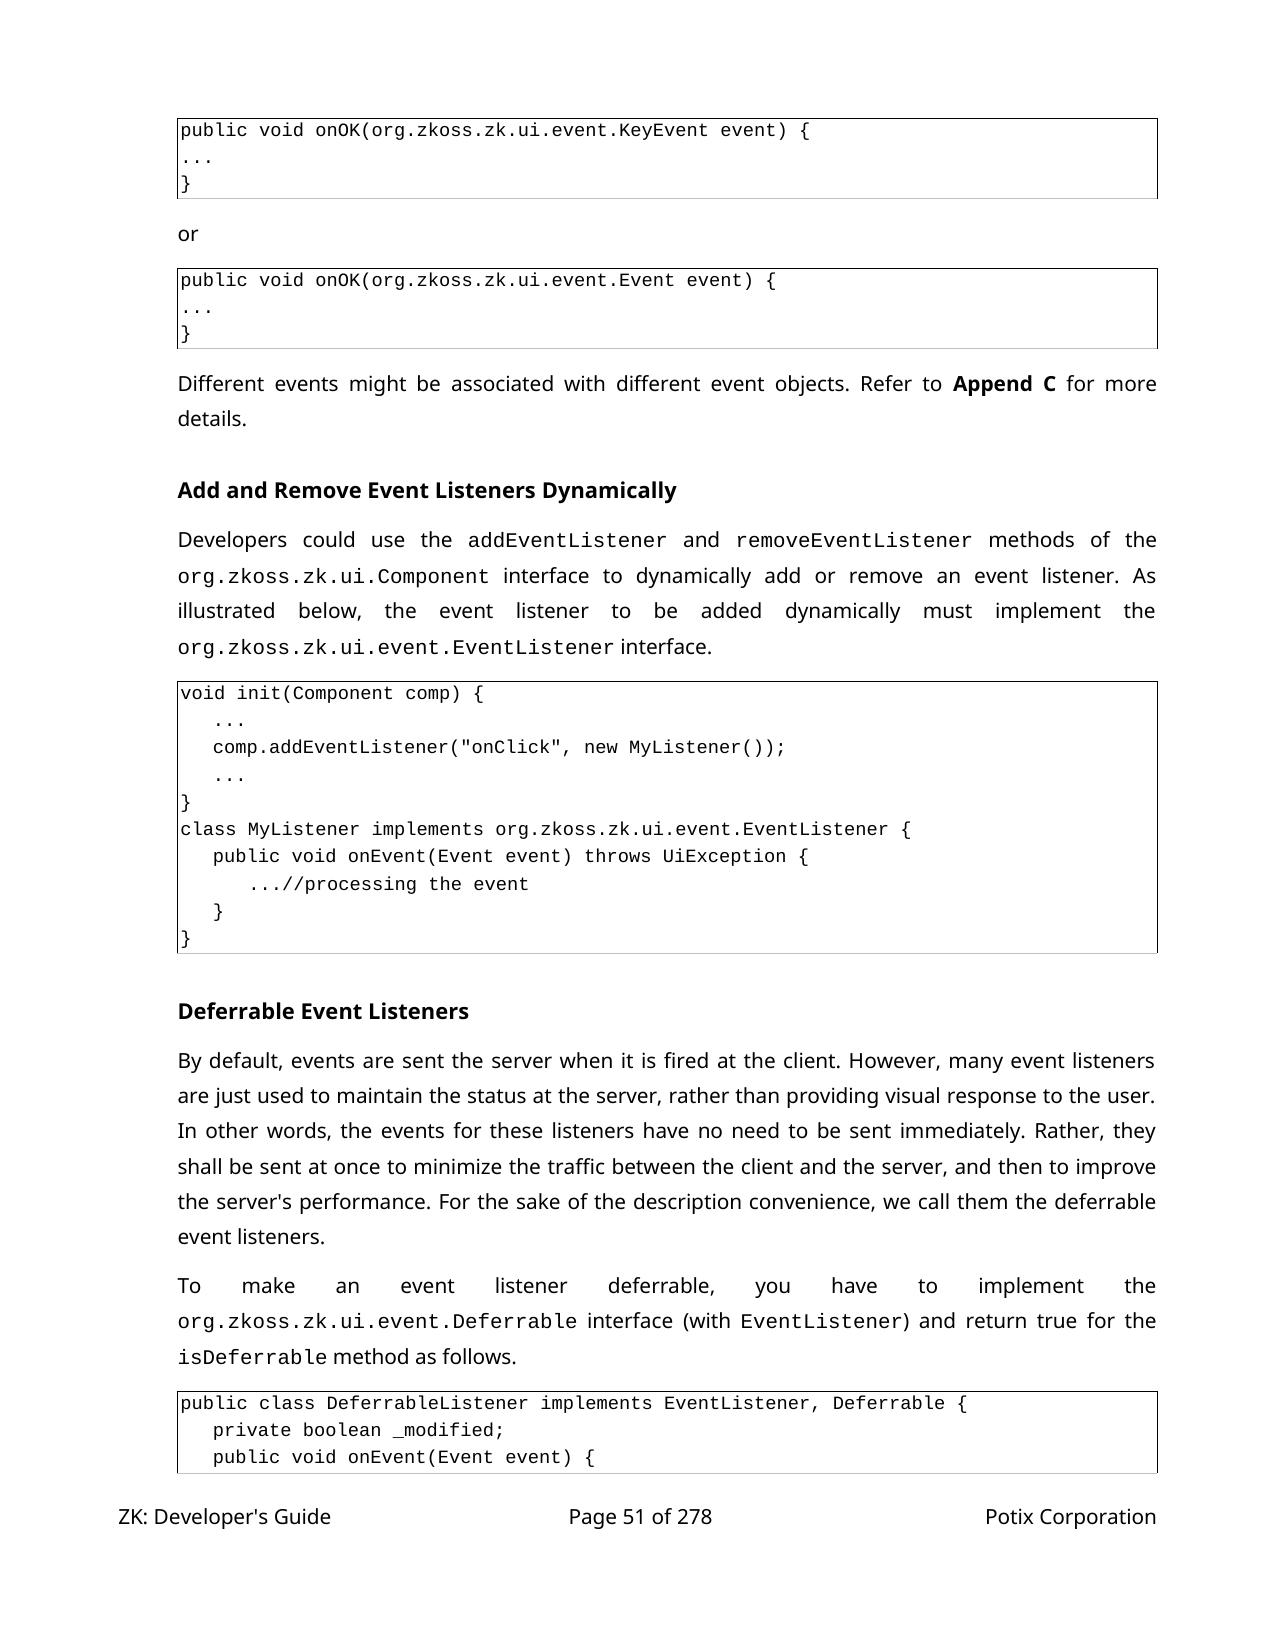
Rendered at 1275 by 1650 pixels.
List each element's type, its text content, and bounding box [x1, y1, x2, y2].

text Different events might be associated with different event objects. Refer to Append C for more details. [177, 369, 1157, 432]
subtitle Add and Remove Event Listeners Dynamically [177, 475, 1157, 505]
text public void onOK(org.zkoss.zk.ui.event.KeyEvent event) { ... } [178, 119, 1157, 198]
text To make an event listener deferrable, you have to implement the org.zkoss.zk.ui.event.Deferrable interface (with EventListener) and return true for the isDeferrable method as follows. [177, 1271, 1157, 1370]
text comp.addEventListener("onClick", new MyListener()); [178, 735, 1157, 760]
text } [178, 790, 1157, 814]
text public void onEvent(Event event) { [178, 1445, 1157, 1473]
text private boolean _modified; [178, 1418, 1157, 1442]
text } [178, 898, 1157, 923]
text class MyListener implements org.zkoss.zk.ui.event.EventListener { [178, 817, 1157, 841]
subtitle Deferrable Event Listeners [177, 996, 1157, 1026]
text By default, events are sent the server when it is fired at the client. However, many event listeners are just used to maintain the status at the server, rather than providing visual response to the user. In other words, the events for these listeners have no need to be sent immediately. Rather, they shall be sent at once to minimize the traffic between the client and the server, and then to improve the server's performance. For the sake of the description convenience, we call them the deferrable event listeners. [177, 1046, 1157, 1250]
text public void onOK(org.zkoss.zk.ui.event.Event event) { ... } [178, 269, 1157, 348]
text or [177, 219, 1157, 247]
text ... [178, 763, 1157, 787]
text Developers could use the addEventListener and removeEventListener methods of the org.zkoss.zk.ui.Component interface to dynamically add or remove an event listener. As illustrated below, the event listener to be added dynamically must implement the org.zkoss.zk.ui.event.EventListener interface. [177, 526, 1157, 660]
text ...//processing the event [178, 871, 1157, 896]
text } [178, 926, 1157, 953]
text public class DeferrableListener implements EventListener, Deferrable { [178, 1392, 1157, 1415]
text void init(Component comp) { [178, 682, 1157, 705]
text ... [178, 708, 1157, 732]
text public void onEvent(Event event) throws UiException { [178, 844, 1157, 868]
